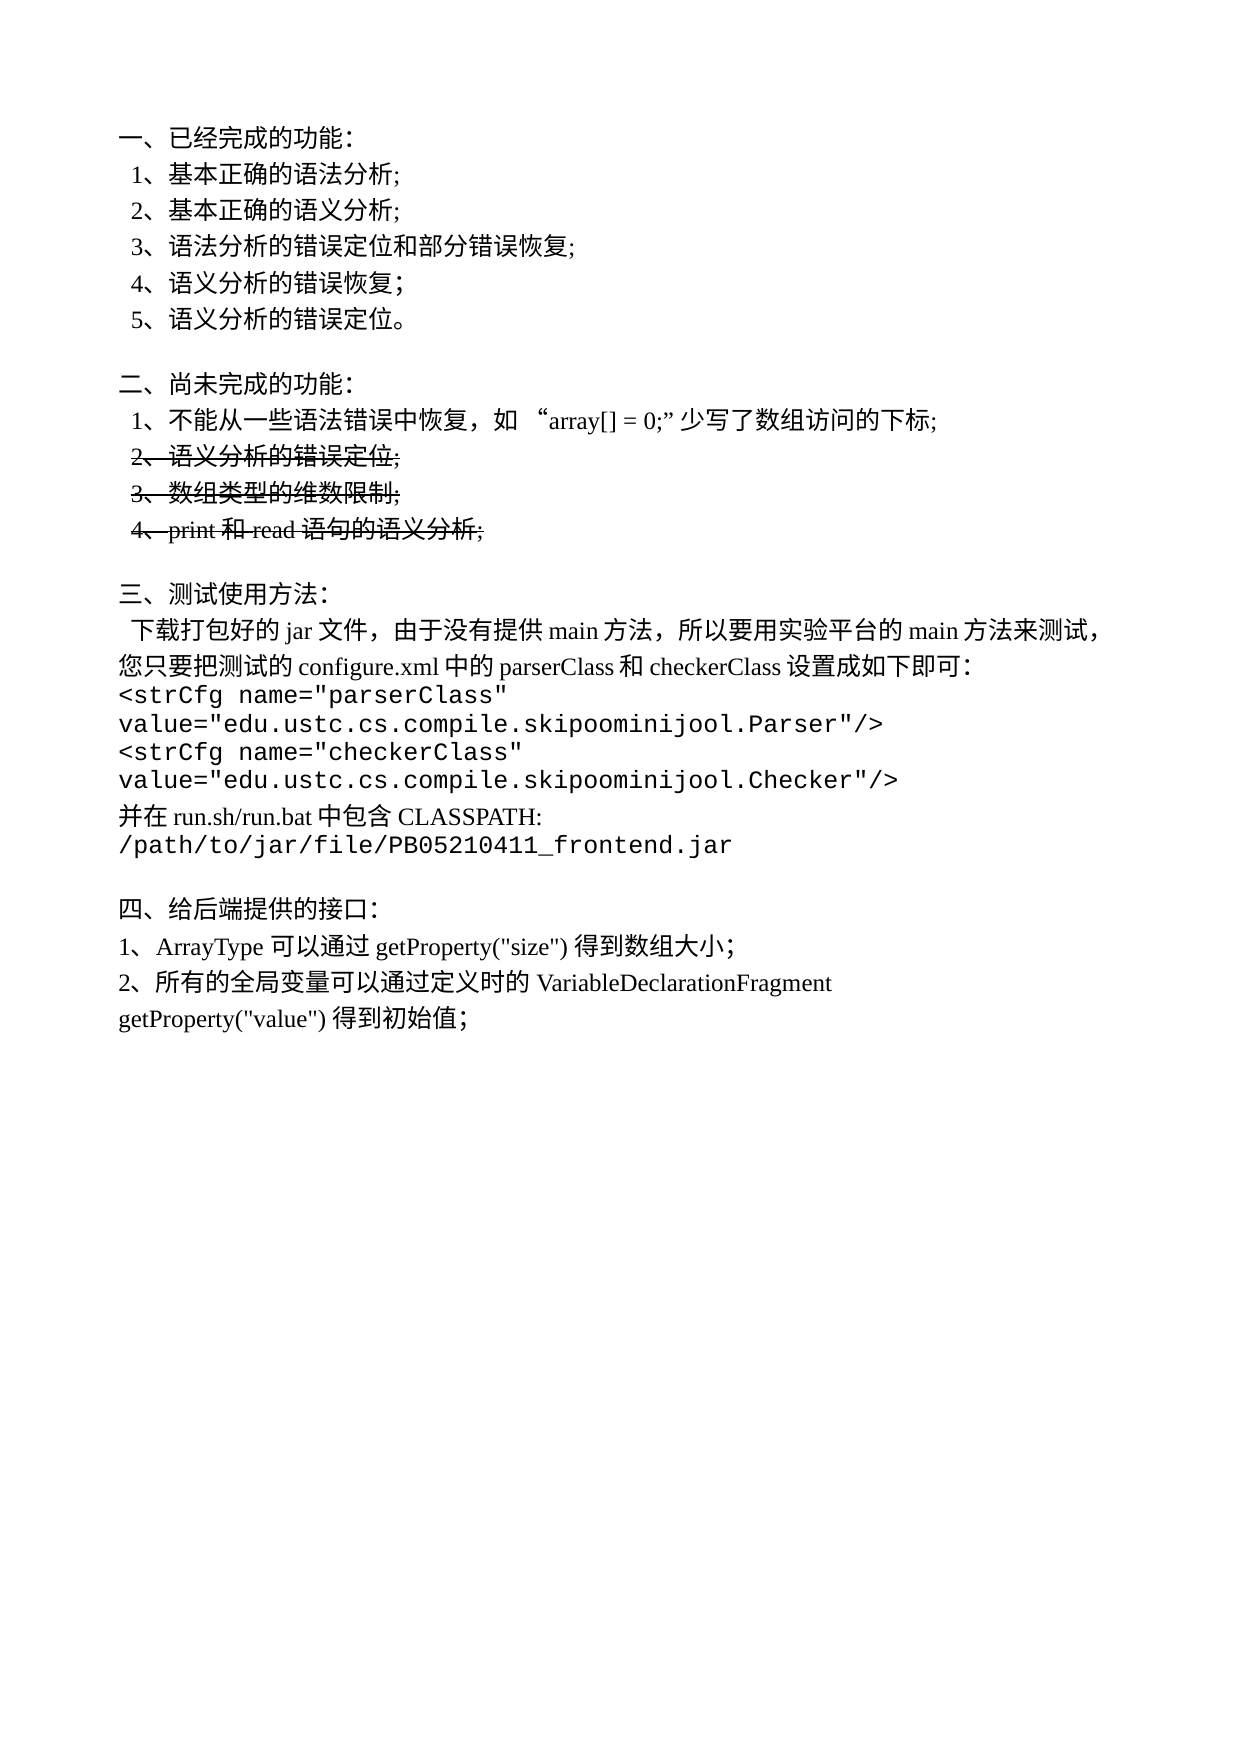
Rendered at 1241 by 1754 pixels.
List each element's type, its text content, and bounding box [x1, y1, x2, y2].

text 二、尚未完成的功能： [118, 364, 1122, 401]
text /path/to/jar/file/PB05210411_frontend.jar [118, 833, 1122, 861]
text 5、语义分析的错误定位。 [118, 299, 1122, 336]
text 4、print 和 read 语句的语义分析; [118, 509, 1122, 546]
text getProperty("value") 得到初始值； [118, 998, 1122, 1035]
text 3、语法分析的错误定位和部分错误恢复; [118, 227, 1122, 263]
text 1、ArrayType 可以通过 getProperty("size") 得到数组大小； [118, 926, 1122, 962]
text 下载打包好的jar 文件，由于没有提供main方法，所以要用实验平台的main方法来测试， [118, 611, 1122, 647]
text 并在run.sh/run.bat中包含 CLASSPATH: [118, 796, 1122, 833]
text 一、已经完成的功能： [118, 118, 1122, 154]
text 三、测试使用方法： [118, 574, 1122, 611]
text 2、所有的全局变量可以通过定义时的 VariableDeclarationFragment [118, 962, 1122, 998]
text 您只要把测试的configure.xml中的parserClass和checkerClass设置成如下即可： [118, 647, 1122, 683]
text <strCfg name="parserClass" value="edu.ustc.cs.compile.skipoominijool.Parser"/> [118, 683, 1122, 740]
text 4、语义分析的错误恢复； [118, 263, 1122, 299]
text <strCfg name="checkerClass" value="edu.ustc.cs.compile.skipoominijool.Checker"/> [118, 740, 1122, 796]
text 1、不能从一些语法错误中恢复，如 “array[] = 0;” 少写了数组访问的下标; [118, 401, 1122, 437]
text 3、数组类型的维数限制; [118, 473, 1122, 509]
text 四、给后端提供的接口： [118, 890, 1122, 926]
text 2、基本正确的语义分析; [118, 191, 1122, 227]
text 1、基本正确的语法分析; [118, 154, 1122, 191]
text 2、语义分析的错误定位; [118, 437, 1122, 473]
